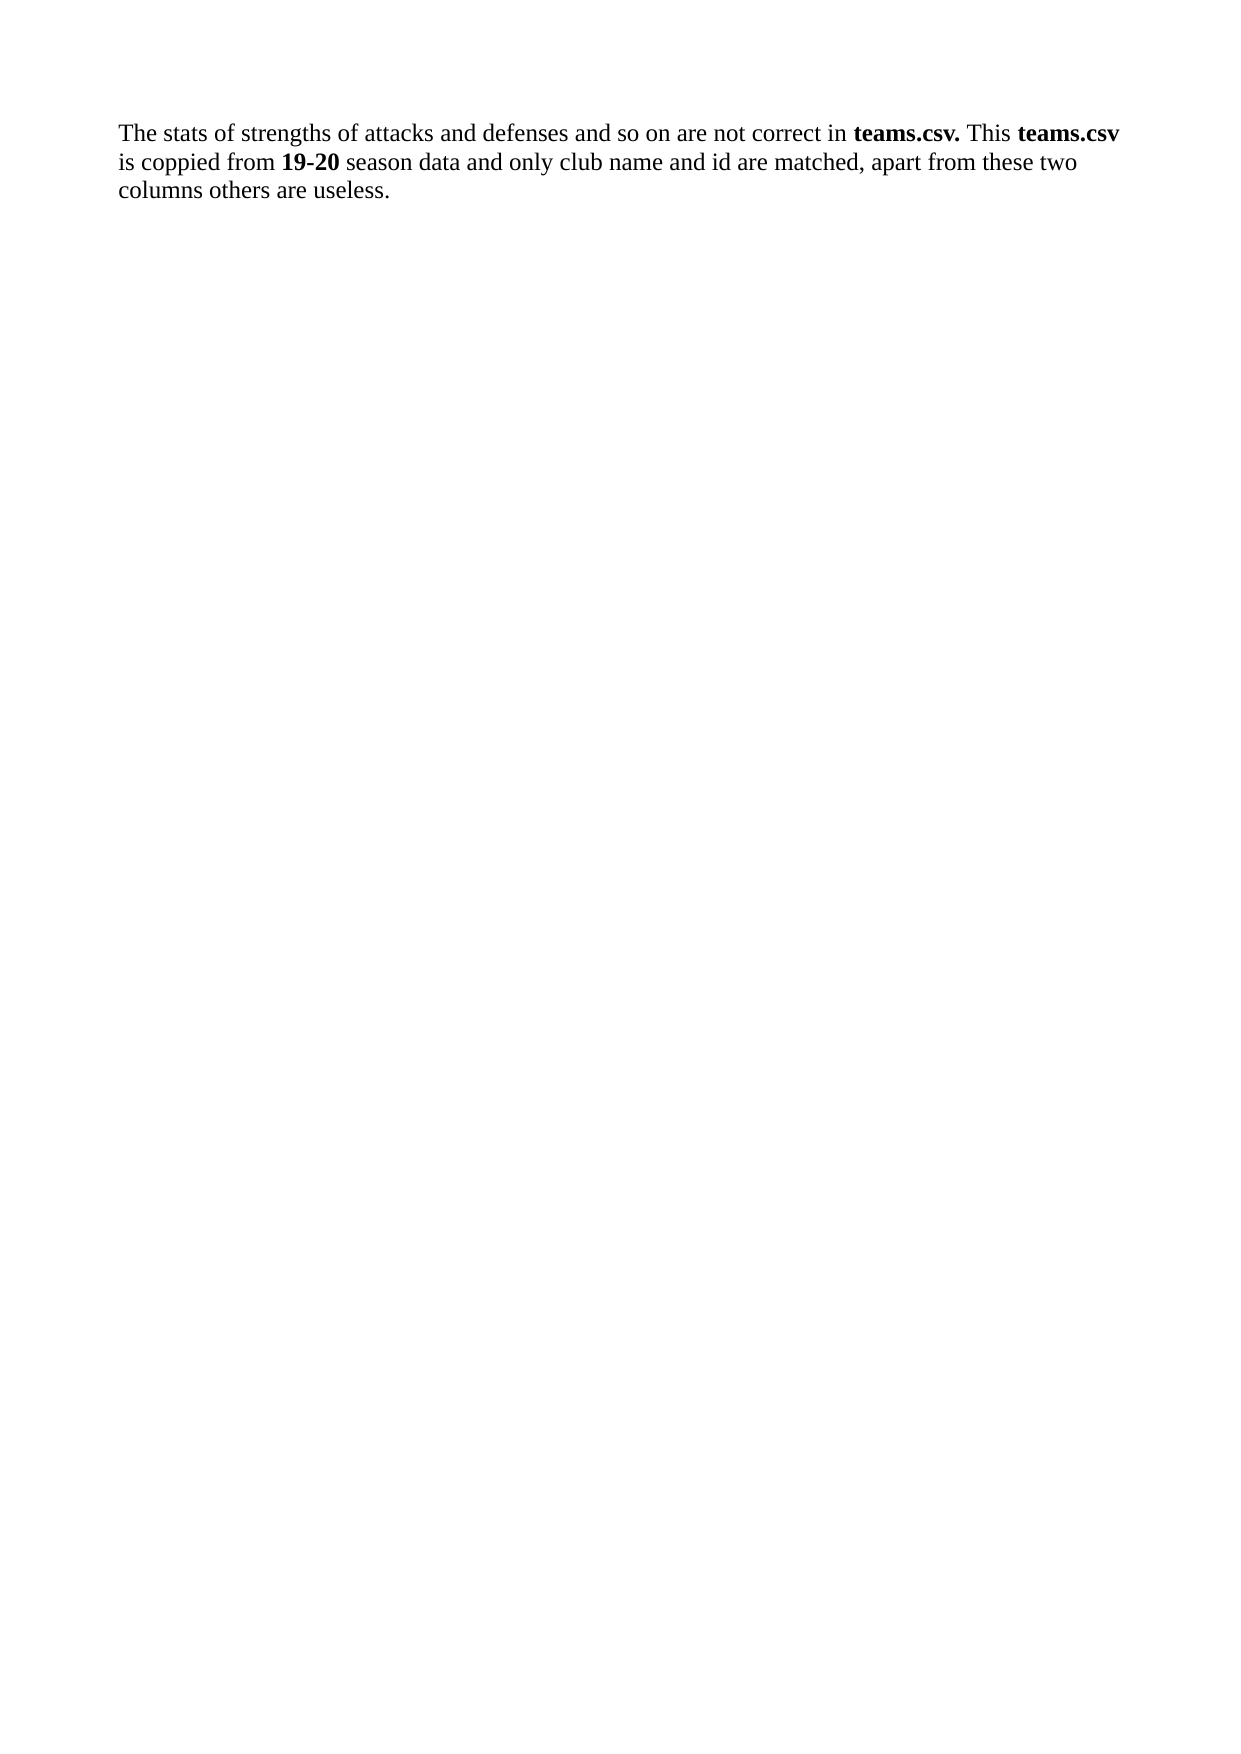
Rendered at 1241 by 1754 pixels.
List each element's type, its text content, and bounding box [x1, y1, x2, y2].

text The stats of strengths of attacks and defenses and so on are not correct in teams.csv. This teams.csv is coppied from 19-20 season data and only club name and id are matched, apart from these two columns others are useless. [118, 118, 1122, 204]
